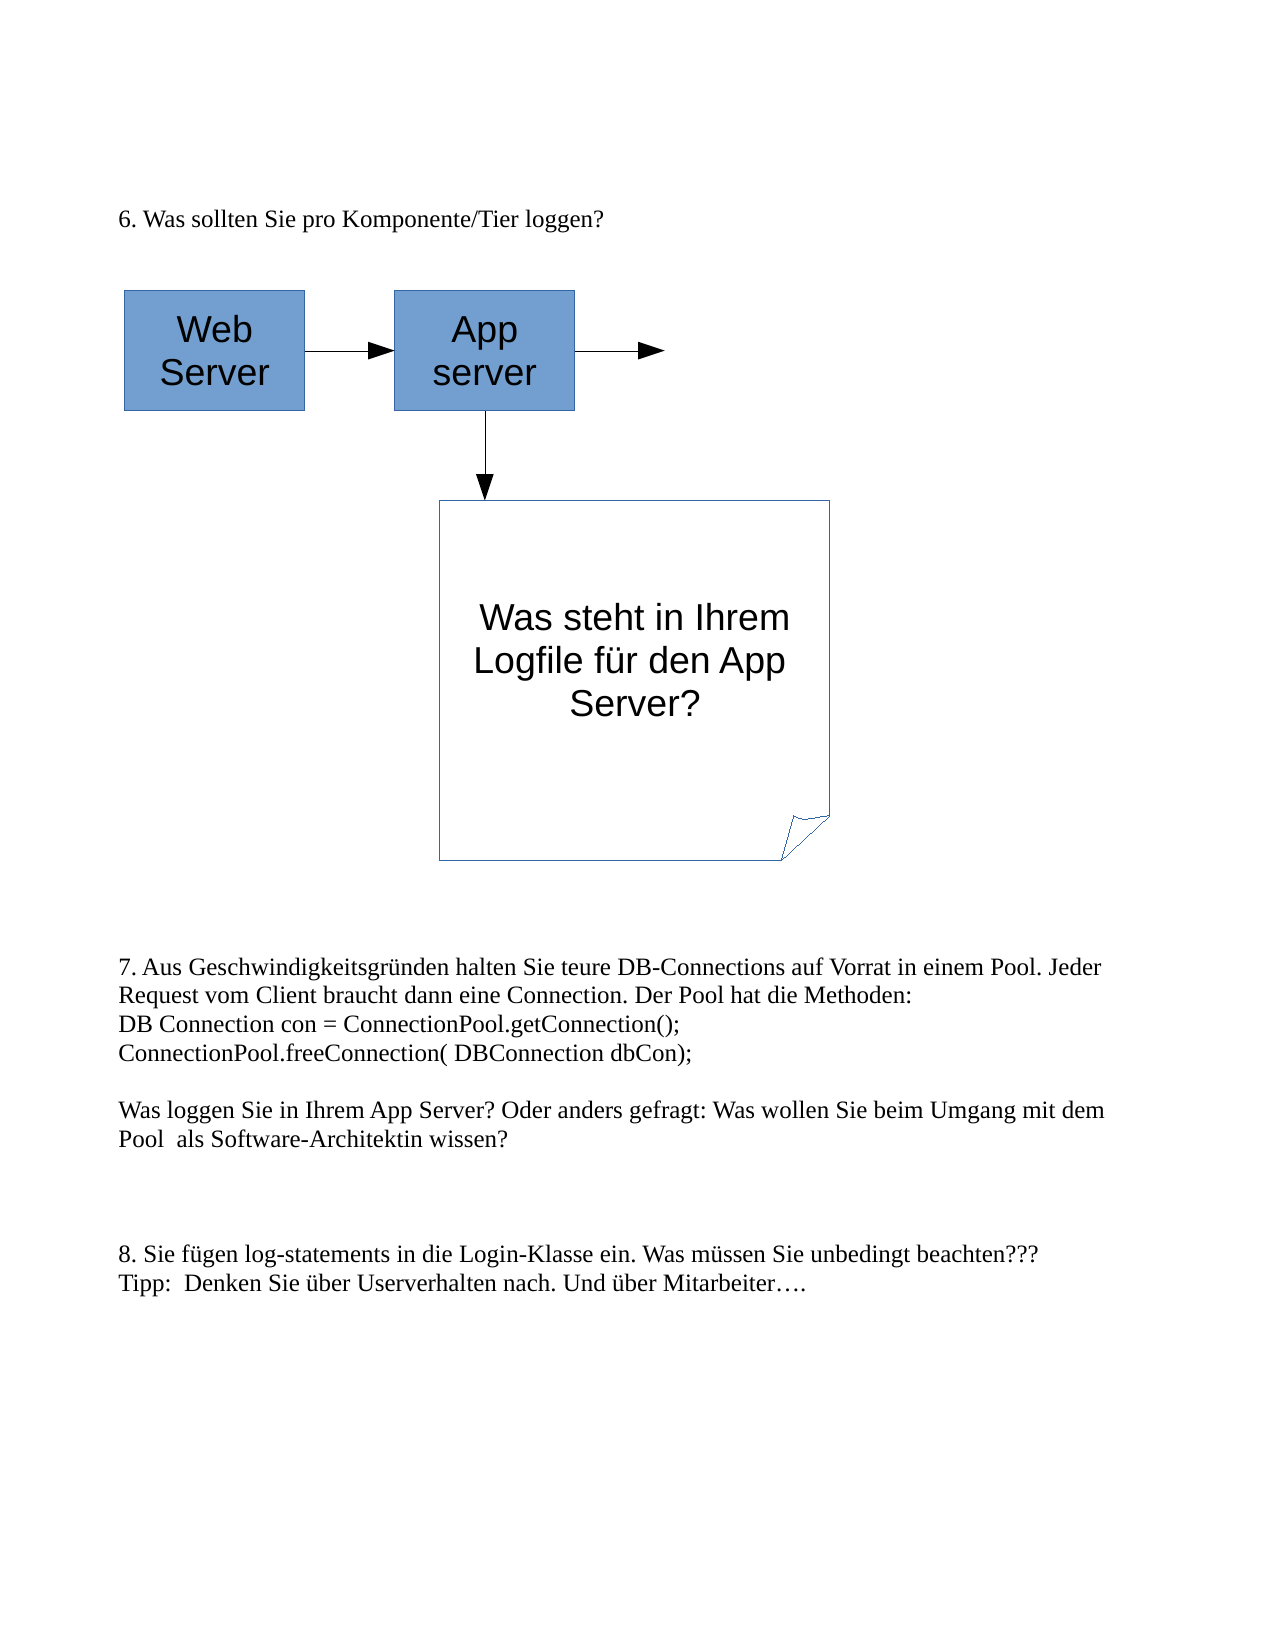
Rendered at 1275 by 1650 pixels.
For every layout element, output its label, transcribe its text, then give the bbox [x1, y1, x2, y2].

text DB Connection con = ConnectionPool.getConnection(); [118, 1009, 1157, 1038]
text 8. Sie fügen log-statements in die Login-Klasse ein. Was müssen Sie unbedingt beachten??? [118, 1239, 1157, 1268]
text 6. Was sollten Sie pro Komponente/Tier loggen? [118, 204, 1157, 233]
text 7. Aus Geschwindigkeitsgründen halten Sie teure DB-Connections auf Vorrat in einem Pool. Jeder Request vom Client braucht dann eine Connection. Der Pool hat die Methoden: [118, 952, 1157, 1009]
text ConnectionPool.freeConnection( DBConnection dbCon); [118, 1038, 1157, 1067]
text Tipp: Denken Sie über Userverhalten nach. Und über Mitarbeiter…. [118, 1268, 1157, 1297]
text Was loggen Sie in Ihrem App Server? Oder anders gefragt: Was wollen Sie beim Umgang mit dem Pool als Software-Architektin wissen? [118, 1096, 1157, 1153]
